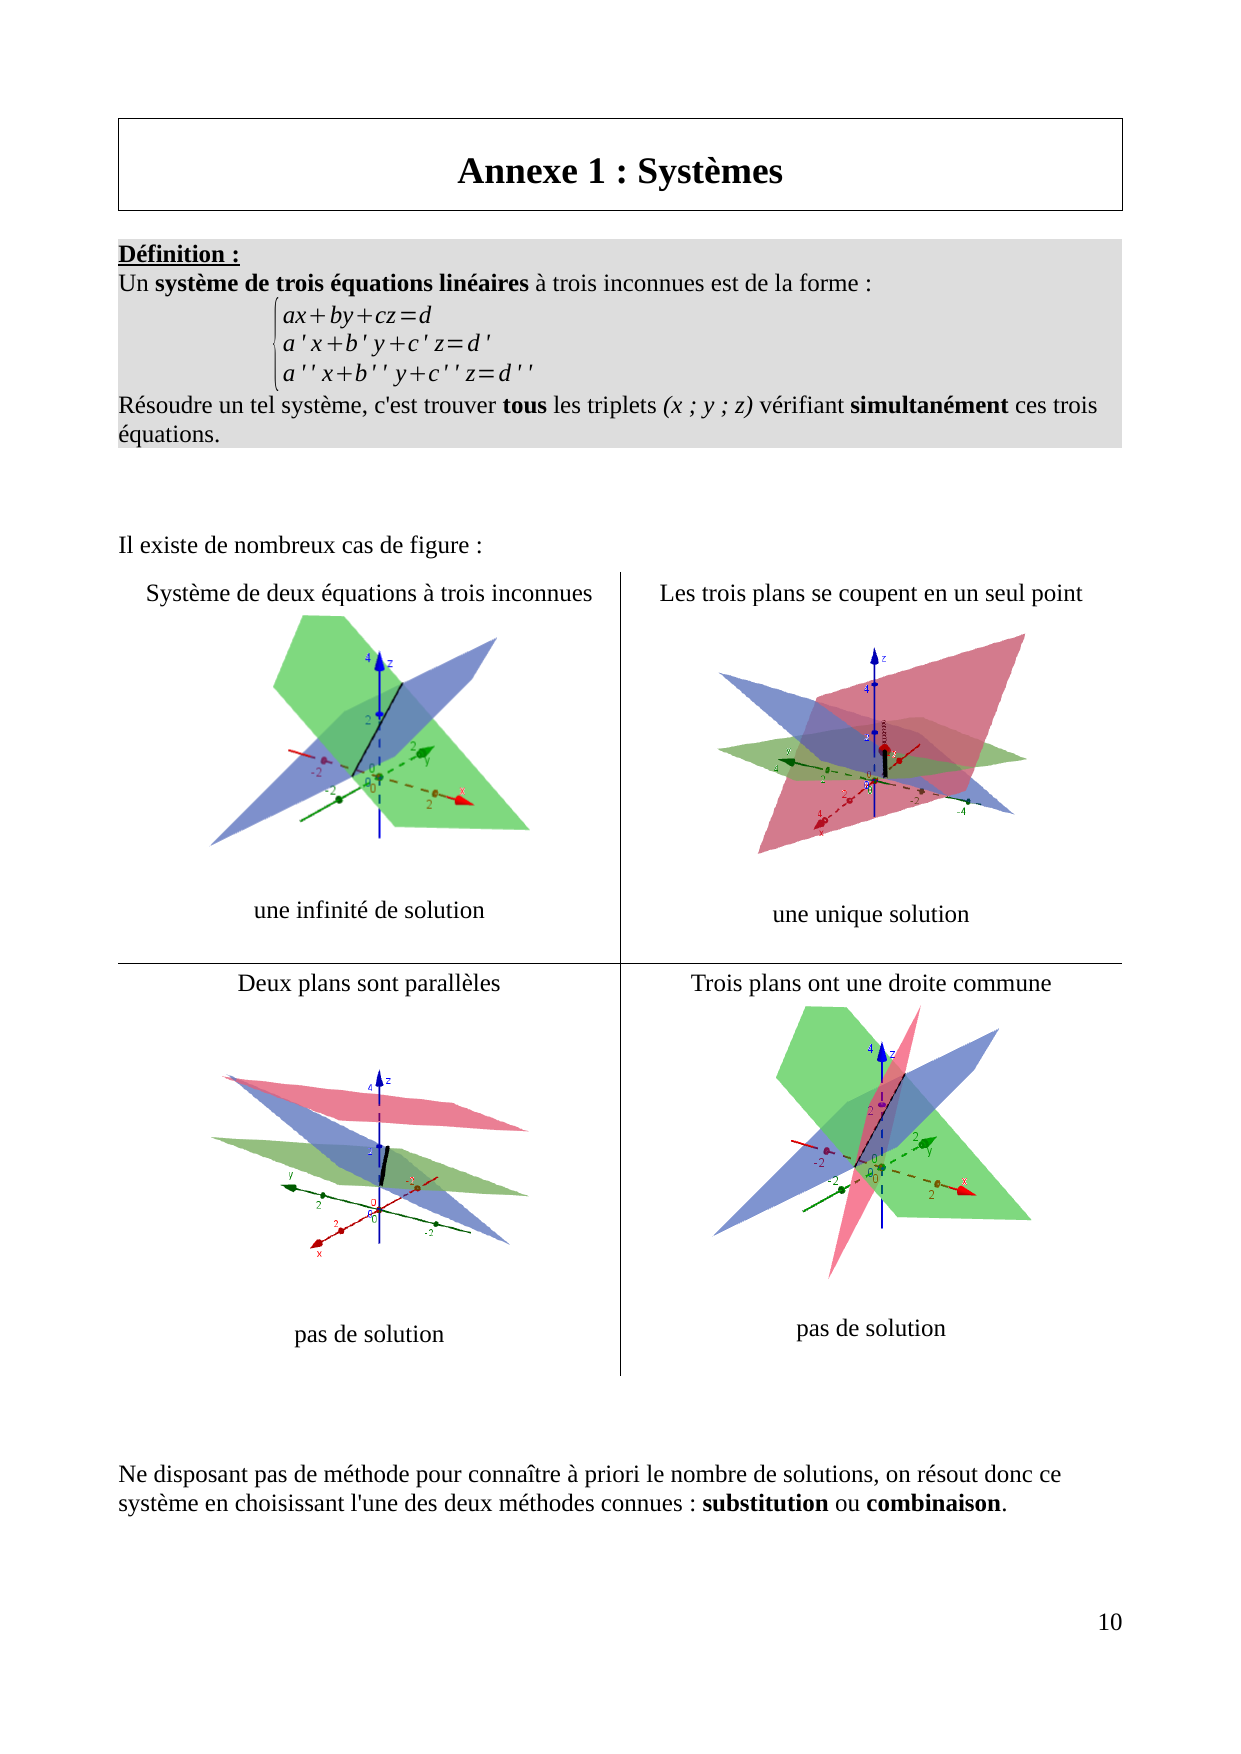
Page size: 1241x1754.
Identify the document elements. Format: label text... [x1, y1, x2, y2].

table_header Système de deux équations à trois inconnues une infinité de solution [118, 572, 620, 963]
text Il existe de nombreux cas de figure : [118, 531, 1122, 559]
text Résoudre un tel système, c'est trouver tous les triplets (x ; y ; z) vérifiant simultanément ces trois équations. [118, 391, 1122, 448]
table_header Les trois plans se coupent en un seul point une unique solution [621, 572, 1122, 963]
table_header Annexe 1 : Systèmes [119, 119, 1122, 210]
text Définition : [118, 239, 1122, 268]
text Ne disposant pas de méthode pour connaître à priori le nombre de solutions, on résout donc ce système en choisissant l'une des deux méthodes connues : substitution ou combinaison. [118, 1459, 1122, 1516]
table_cell Trois plans ont une droite commune pas de solution [621, 964, 1122, 1376]
text Un système de trois équations linéaires à trois inconnues est de la forme : [118, 268, 1122, 297]
table_cell Deux plans sont parallèles pas de solution [118, 964, 620, 1376]
